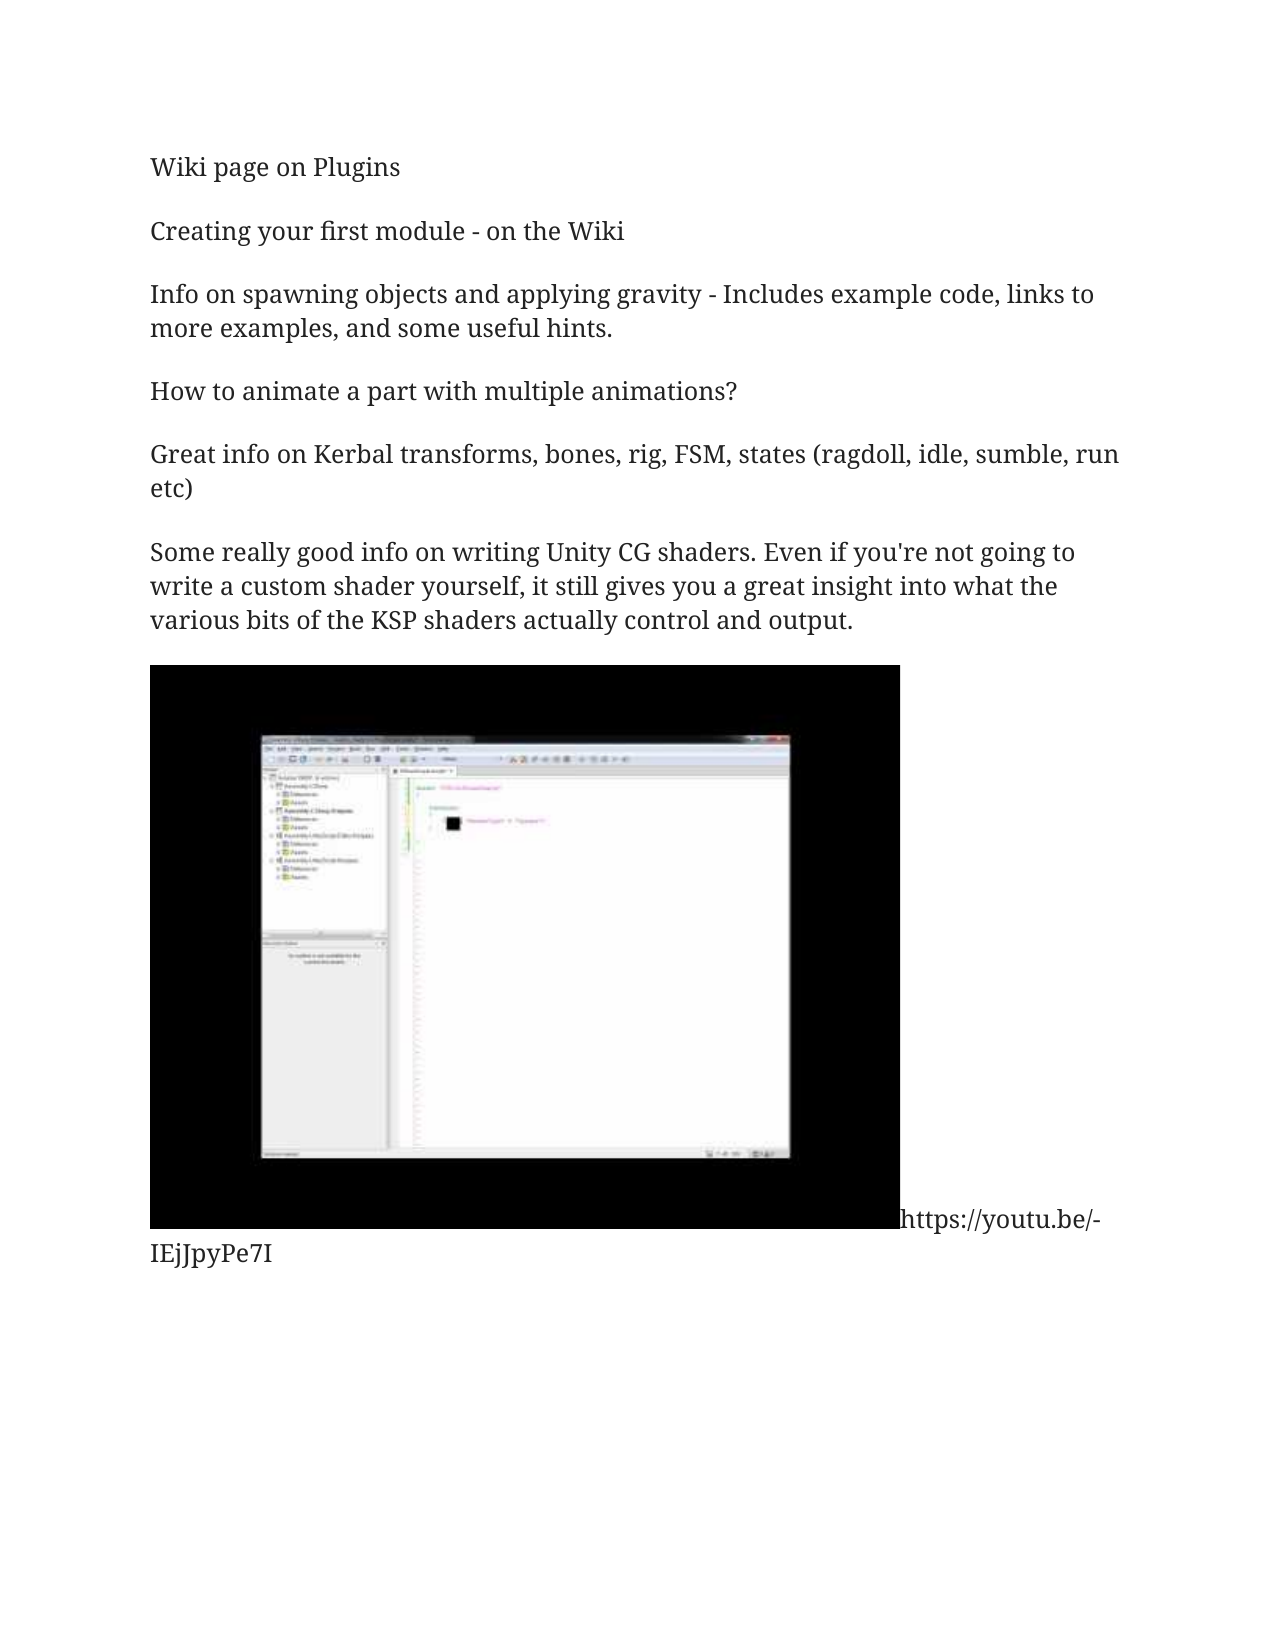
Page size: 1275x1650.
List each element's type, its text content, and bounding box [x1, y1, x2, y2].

text Info on spawning objects and applying gravity - Includes example code, links to more examples, and some useful hints. [150, 276, 1125, 344]
text How to animate a part with multiple animations? [150, 374, 1125, 408]
text Some really good info on writing Unity CG shaders. Even if you're not going to write a custom shader yourself, it still gives you a great insight into what the various bits of the KSP shaders actually control and output. [150, 534, 1125, 636]
text Wiki page on Plugins [150, 150, 1125, 184]
text https://youtu.be/-IEjJpyPe7I [150, 666, 1125, 1269]
picture [150, 665, 901, 1229]
text Great info on Kerbal transforms, bones, rig, FSM, states (ragdoll, idle, sumble, run etc) [150, 437, 1125, 505]
text Creating your first module - on the Wiki [150, 213, 1125, 247]
